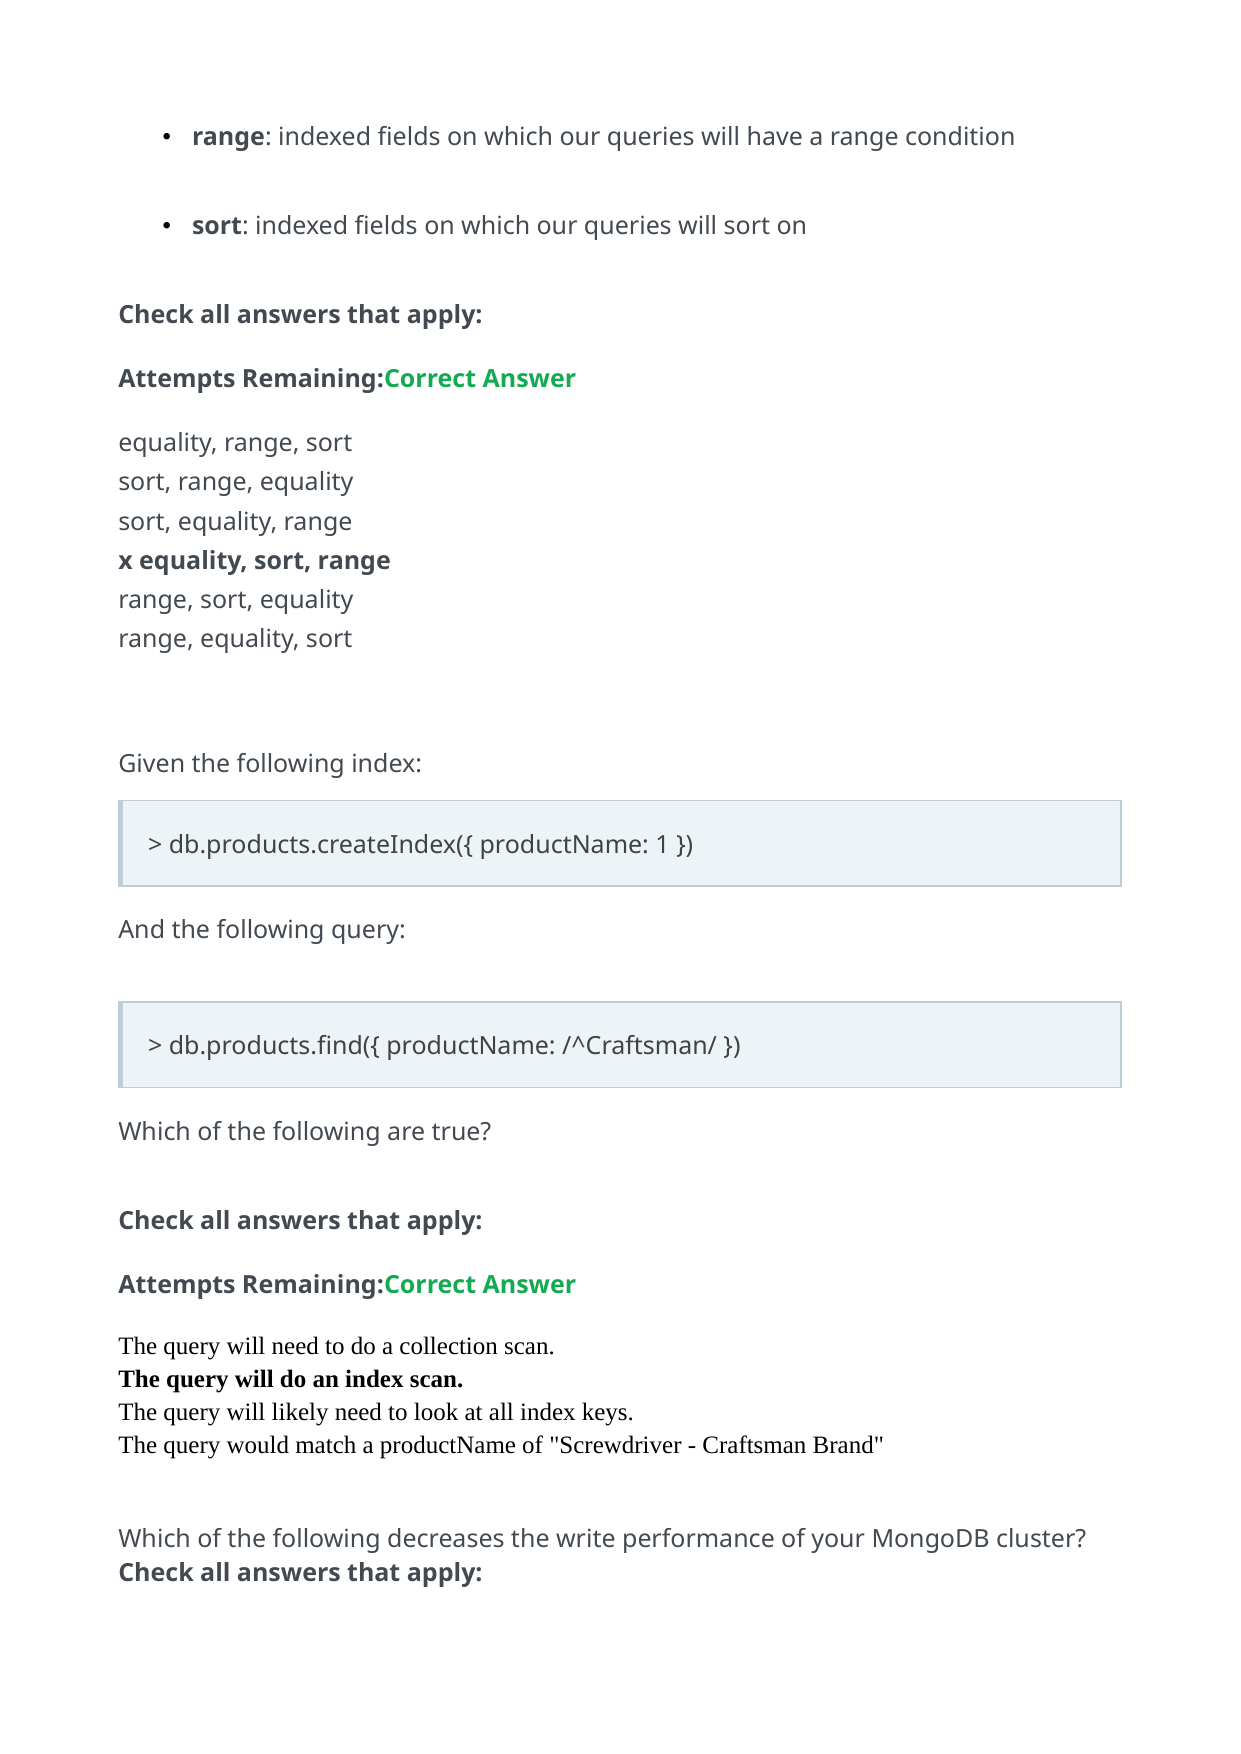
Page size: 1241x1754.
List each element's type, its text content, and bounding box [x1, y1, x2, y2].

text sort, range, equality [118, 464, 1097, 498]
text > db.products.createIndex({ productName: 1 }) [123, 801, 1120, 885]
text Attempts Remaining:Correct Answer [118, 361, 1122, 395]
text The query will do an index scan. [118, 1364, 1097, 1393]
text Check all answers that apply: [118, 1202, 1122, 1237]
text range, equality, sort [118, 621, 1097, 655]
text Attempts Remaining:Correct Answer [118, 1267, 1122, 1301]
text Check all answers that apply: [118, 1554, 1122, 1588]
text Which of the following decreases the write performance of your MongoDB cluster? [118, 1520, 1122, 1554]
text equality, range, sort [118, 425, 1097, 459]
text And the following query: [118, 912, 1122, 946]
text The query will likely need to look at all index keys. [118, 1397, 1097, 1426]
text sort, equality, range [118, 503, 1097, 537]
text range, sort, equality [118, 581, 1097, 616]
list sort: indexed fields on which our queries will sort on [162, 207, 1122, 241]
text The query would match a productName of "Screwdriver - Craftsman Brand" [118, 1430, 1097, 1459]
text x equality, sort, range [118, 542, 1097, 576]
text Check all answers that apply: [118, 296, 1122, 331]
text Given the following index: [118, 746, 1122, 780]
text Which of the following are true? [118, 1113, 1122, 1147]
list range: indexed fields on which our queries will have a range condition [162, 118, 1122, 152]
text The query will need to do a collection scan. [118, 1331, 1097, 1359]
text > db.products.find({ productName: /^Craftsman/ }) [123, 1003, 1120, 1087]
